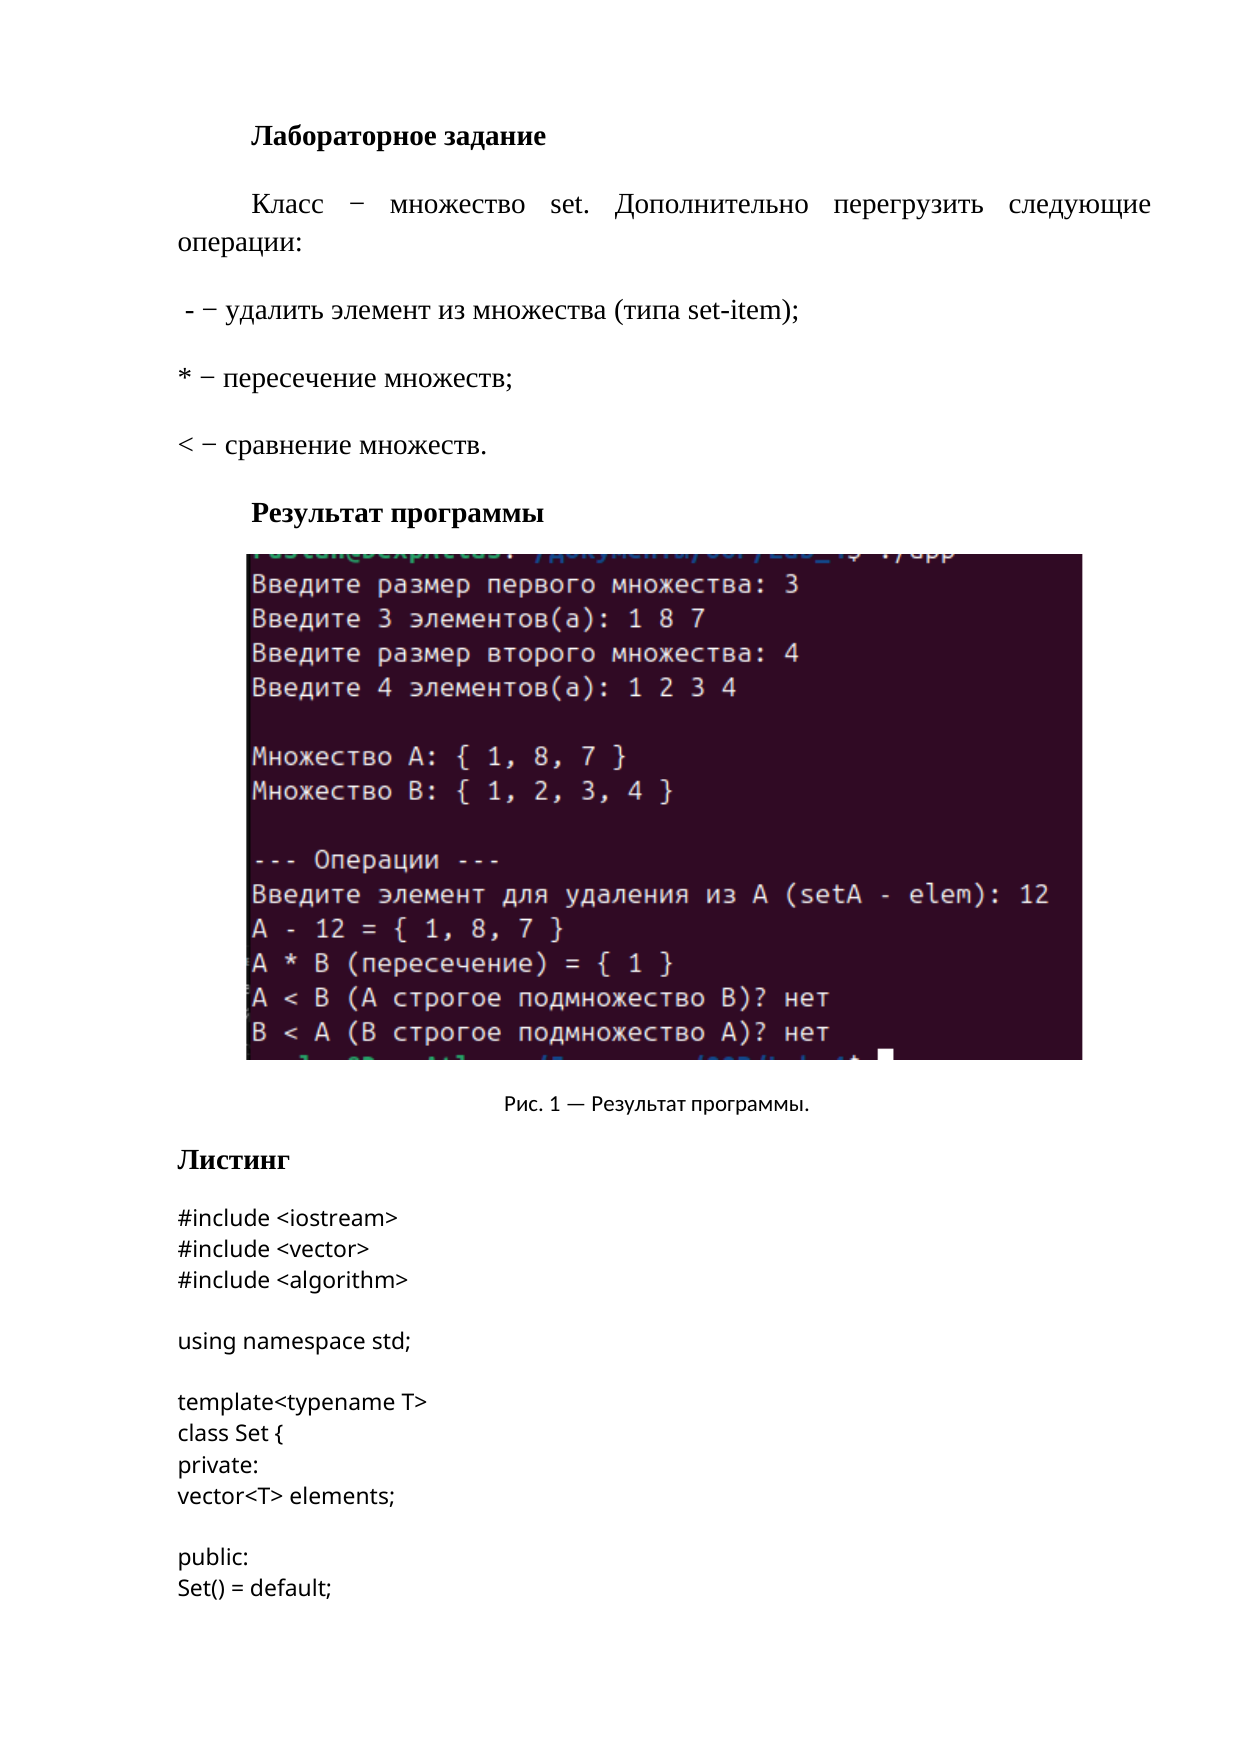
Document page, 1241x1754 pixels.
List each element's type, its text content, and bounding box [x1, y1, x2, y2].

text - − удалить элемент из множества (типа set-item); [177, 292, 1152, 326]
text template<typename T> [177, 1386, 1152, 1417]
text using namespace std; [177, 1325, 1152, 1356]
text Класс − множество set. Дополнительно перегрузить следующие операции: [177, 186, 1152, 258]
text Лабораторное задание [177, 118, 1137, 152]
text * − пересечение множеств; [177, 360, 1152, 393]
text Результат программы [177, 495, 1152, 529]
text vector<T> elements; [177, 1480, 1152, 1511]
text #include <iostream> [177, 1202, 1152, 1233]
text #include <vector> [177, 1233, 1152, 1264]
text Set() = default; [177, 1572, 1152, 1603]
text private: [177, 1448, 1152, 1480]
text Рис. 1 — Результат программы. [177, 554, 1137, 1117]
text Листинг [177, 1142, 1137, 1176]
text public: [177, 1541, 1152, 1572]
picture [246, 554, 1083, 1060]
text #include <algorithm> [177, 1264, 1152, 1295]
text class Set { [177, 1417, 1152, 1448]
text < − сравнение множеств. [177, 427, 1152, 461]
